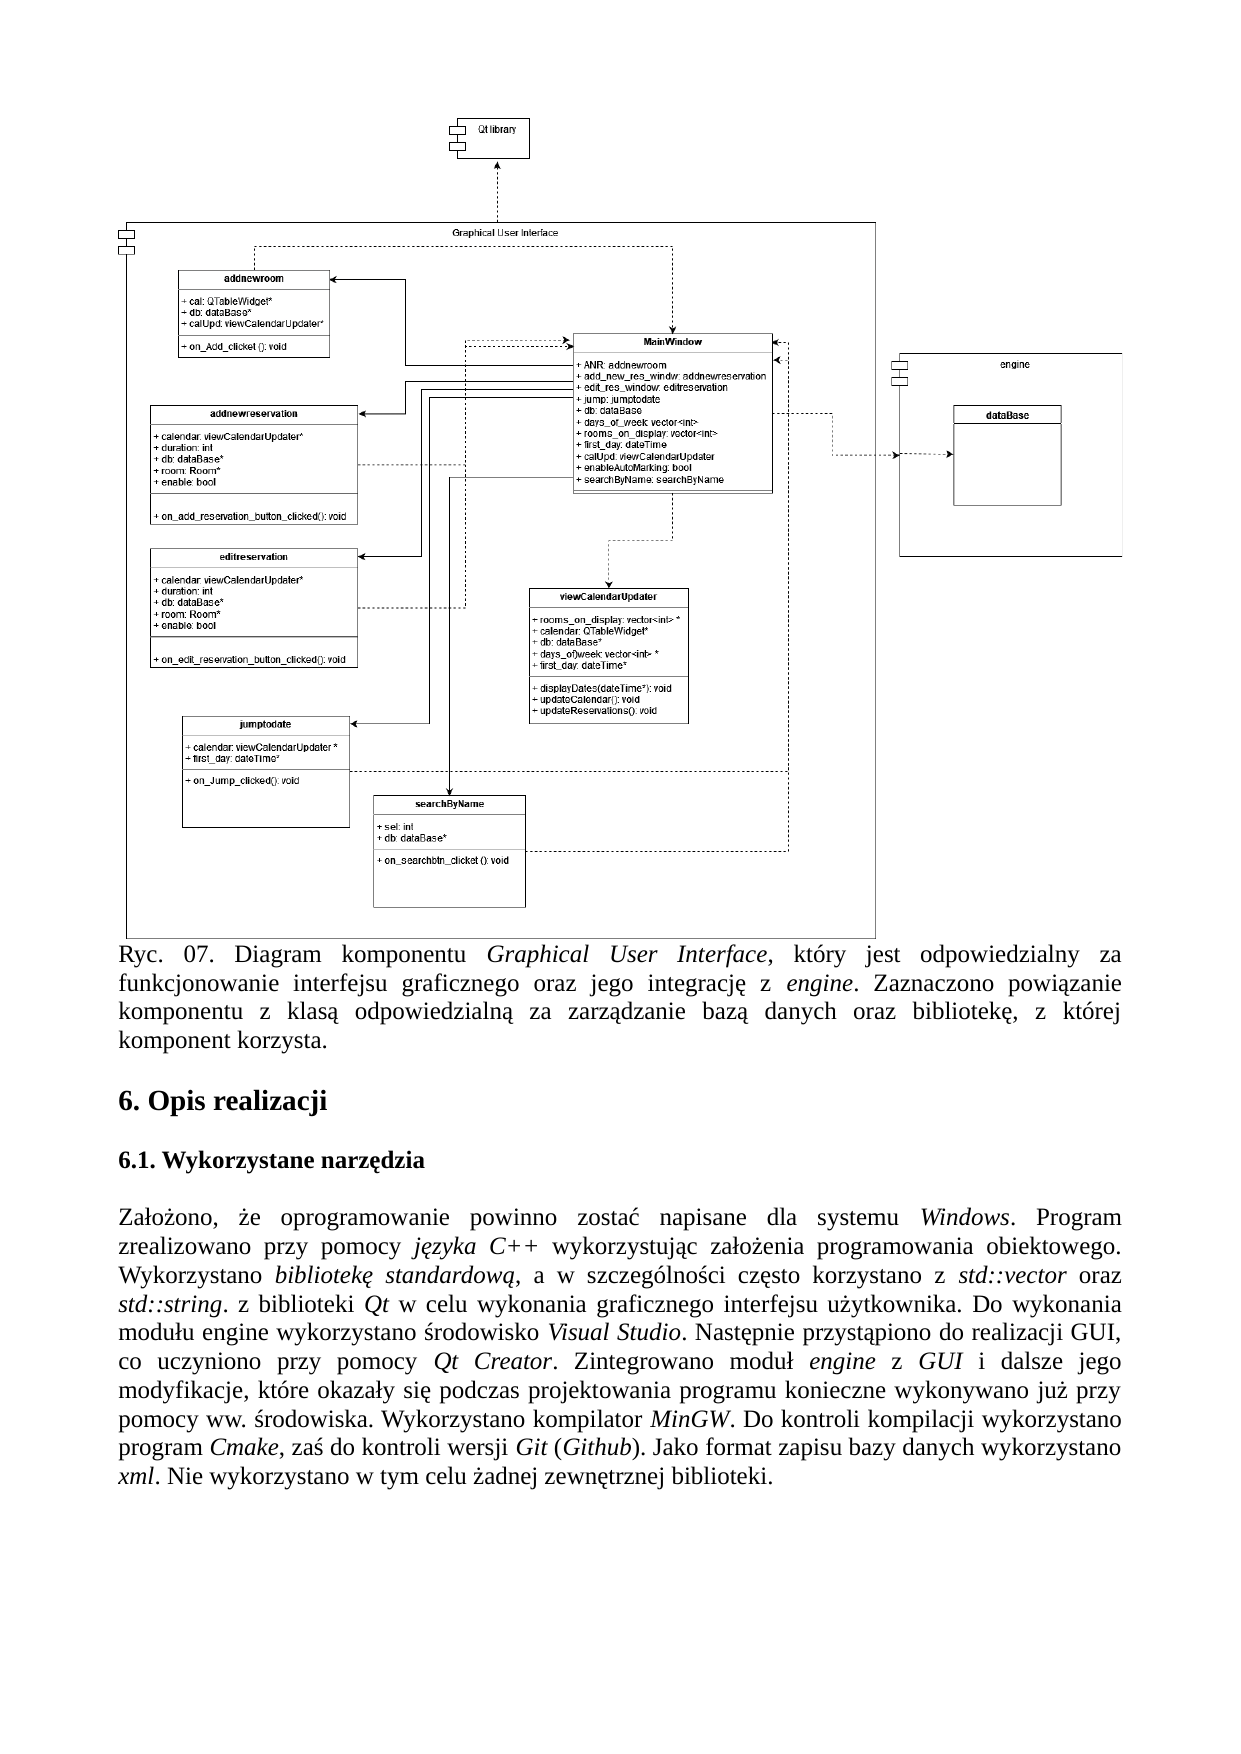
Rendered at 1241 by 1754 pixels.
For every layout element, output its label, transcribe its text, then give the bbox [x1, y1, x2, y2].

text 6. Opis realizacji [118, 1083, 1122, 1116]
picture [118, 118, 1123, 939]
text Ryc. 07. Diagram komponentu Graphical User Interface, który jest odpowiedzialny za funkcjonowanie interfejsu graficznego oraz jego integrację z engine. Zaznaczono powiązanie komponentu z klasą odpowiedzialną za zarządzanie bazą danych oraz bibliotekę, z której komponent korzysta. [118, 939, 1122, 1054]
text Założono, że oprogramowanie powinno zostać napisane dla systemu Windows. Program zrealizowano przy pomocy języka C++ wykorzystując założenia programowania obiektowego. Wykorzystano bibliotekę standardową, a w szczególności często korzystano z std::vector oraz std::string. z biblioteki Qt w celu wykonania graficznego interfejsu użytkownika. Do wykonania modułu engine wykorzystano środowisko Visual Studio. Następnie przystąpiono do realizacji GUI, co uczyniono przy pomocy Qt Creator. Zintegrowano moduł engine z GUI i dalsze jego modyfikacje, które okazały się podczas projektowania programu konieczne wykonywano już przy pomocy ww. środowiska. Wykorzystano kompilator MinGW. Do kontroli kompilacji wykorzystano program Cmake, zaś do kontroli wersji Git (Github). Jako format zapisu bazy danych wykorzystano xml. Nie wykorzystano w tym celu żadnej zewnętrznej biblioteki. [118, 1202, 1122, 1490]
text 6.1. Wykorzystane narzędzia [118, 1145, 1122, 1174]
